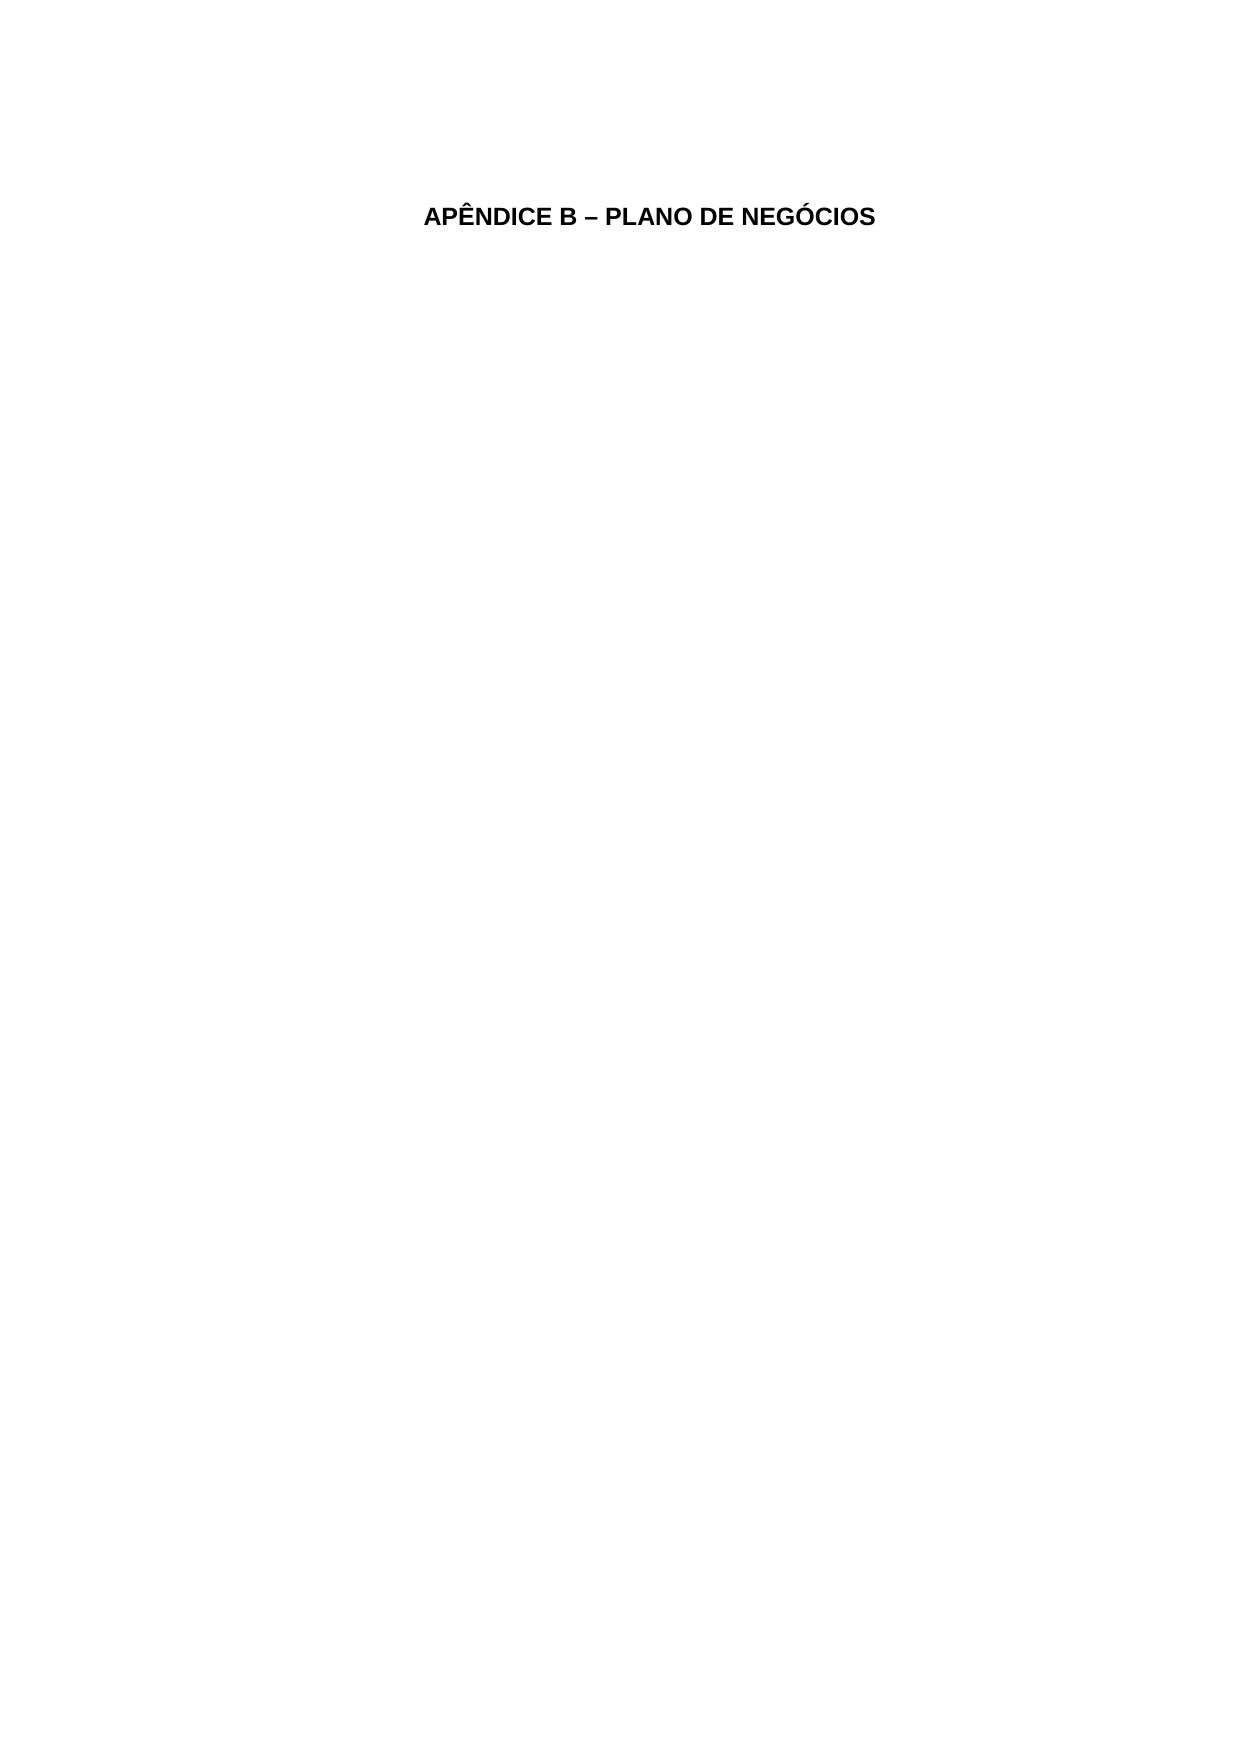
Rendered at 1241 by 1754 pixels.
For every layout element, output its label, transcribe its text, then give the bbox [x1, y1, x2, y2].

text APÊNDICE B – PLANO DE NEGÓCIOS [177, 202, 1122, 231]
